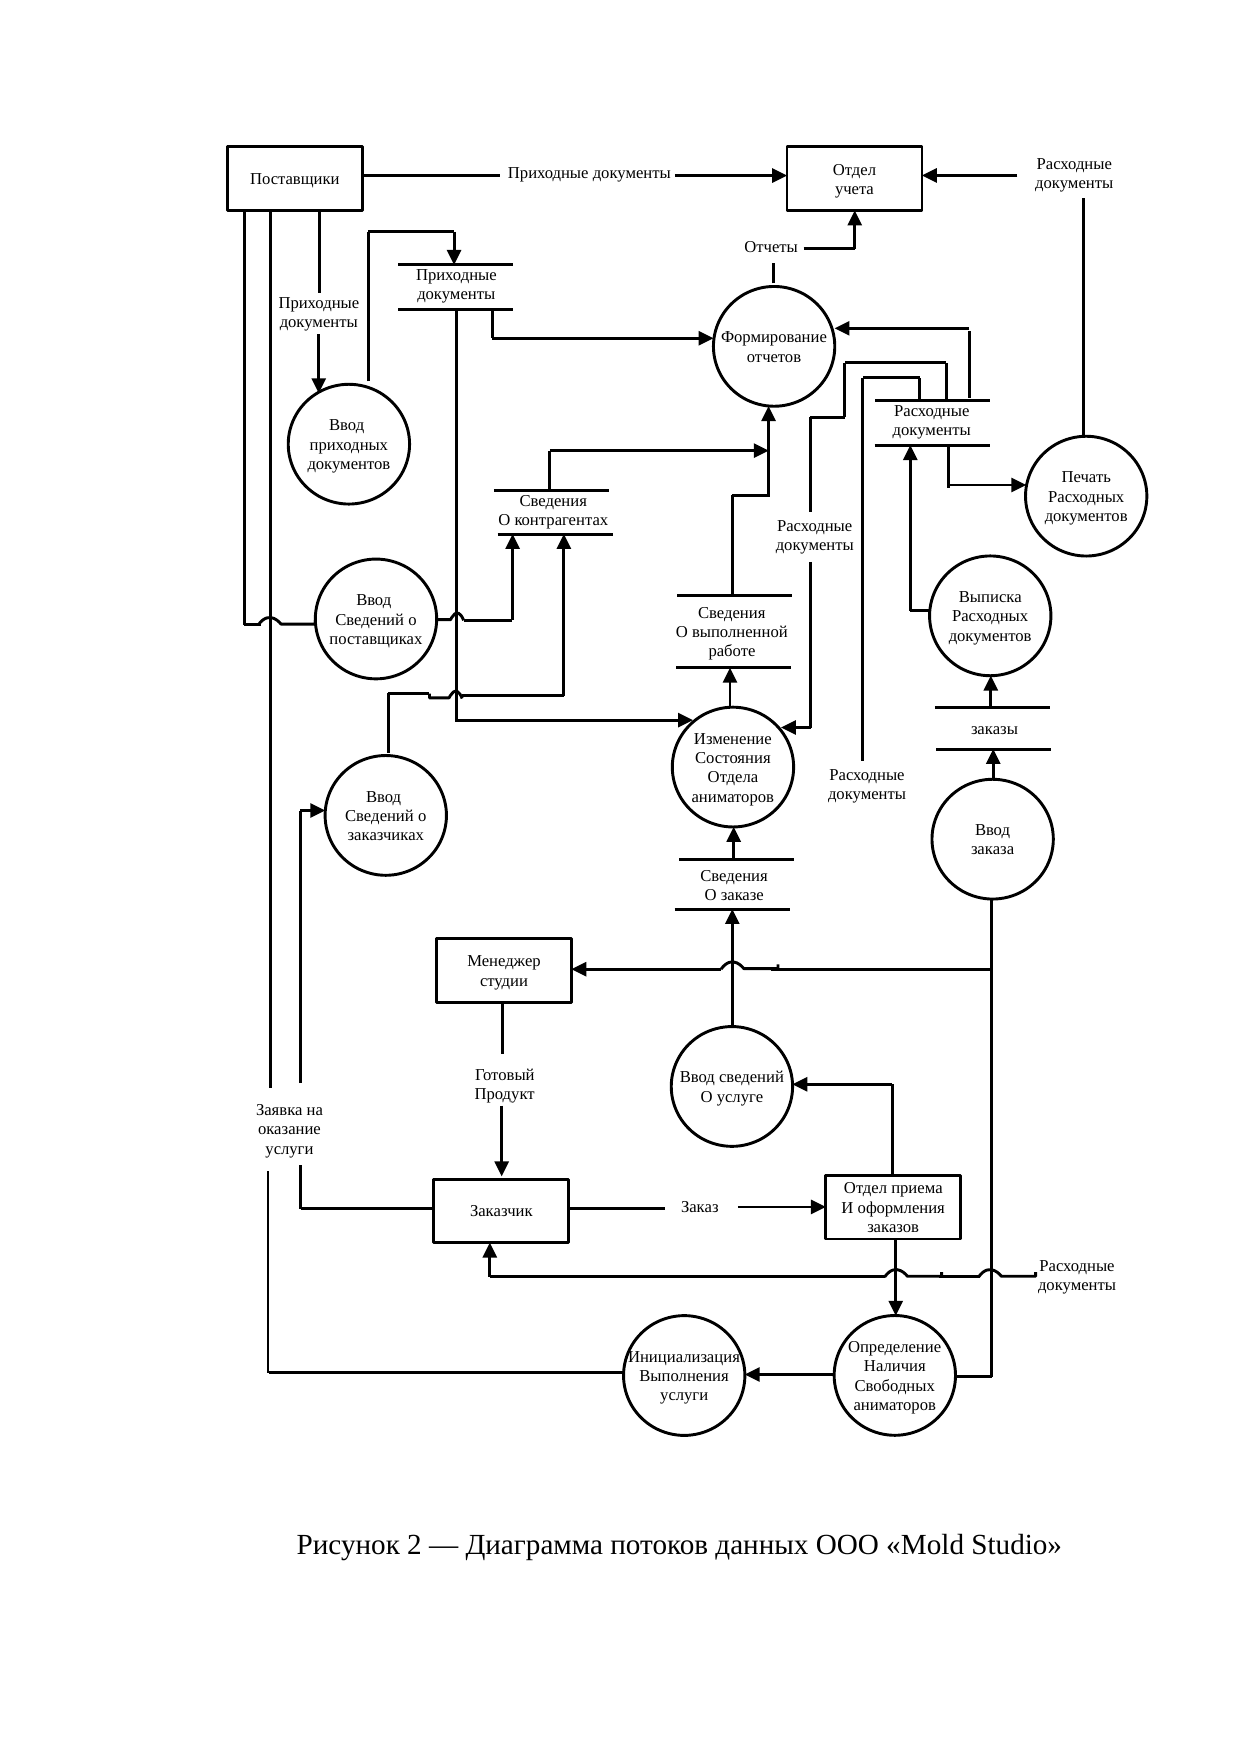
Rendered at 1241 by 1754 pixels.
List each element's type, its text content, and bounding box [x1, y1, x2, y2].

text Рисунок 2 — Диаграмма потоков данных ООО «Mold Studio» [177, 1527, 1181, 1560]
